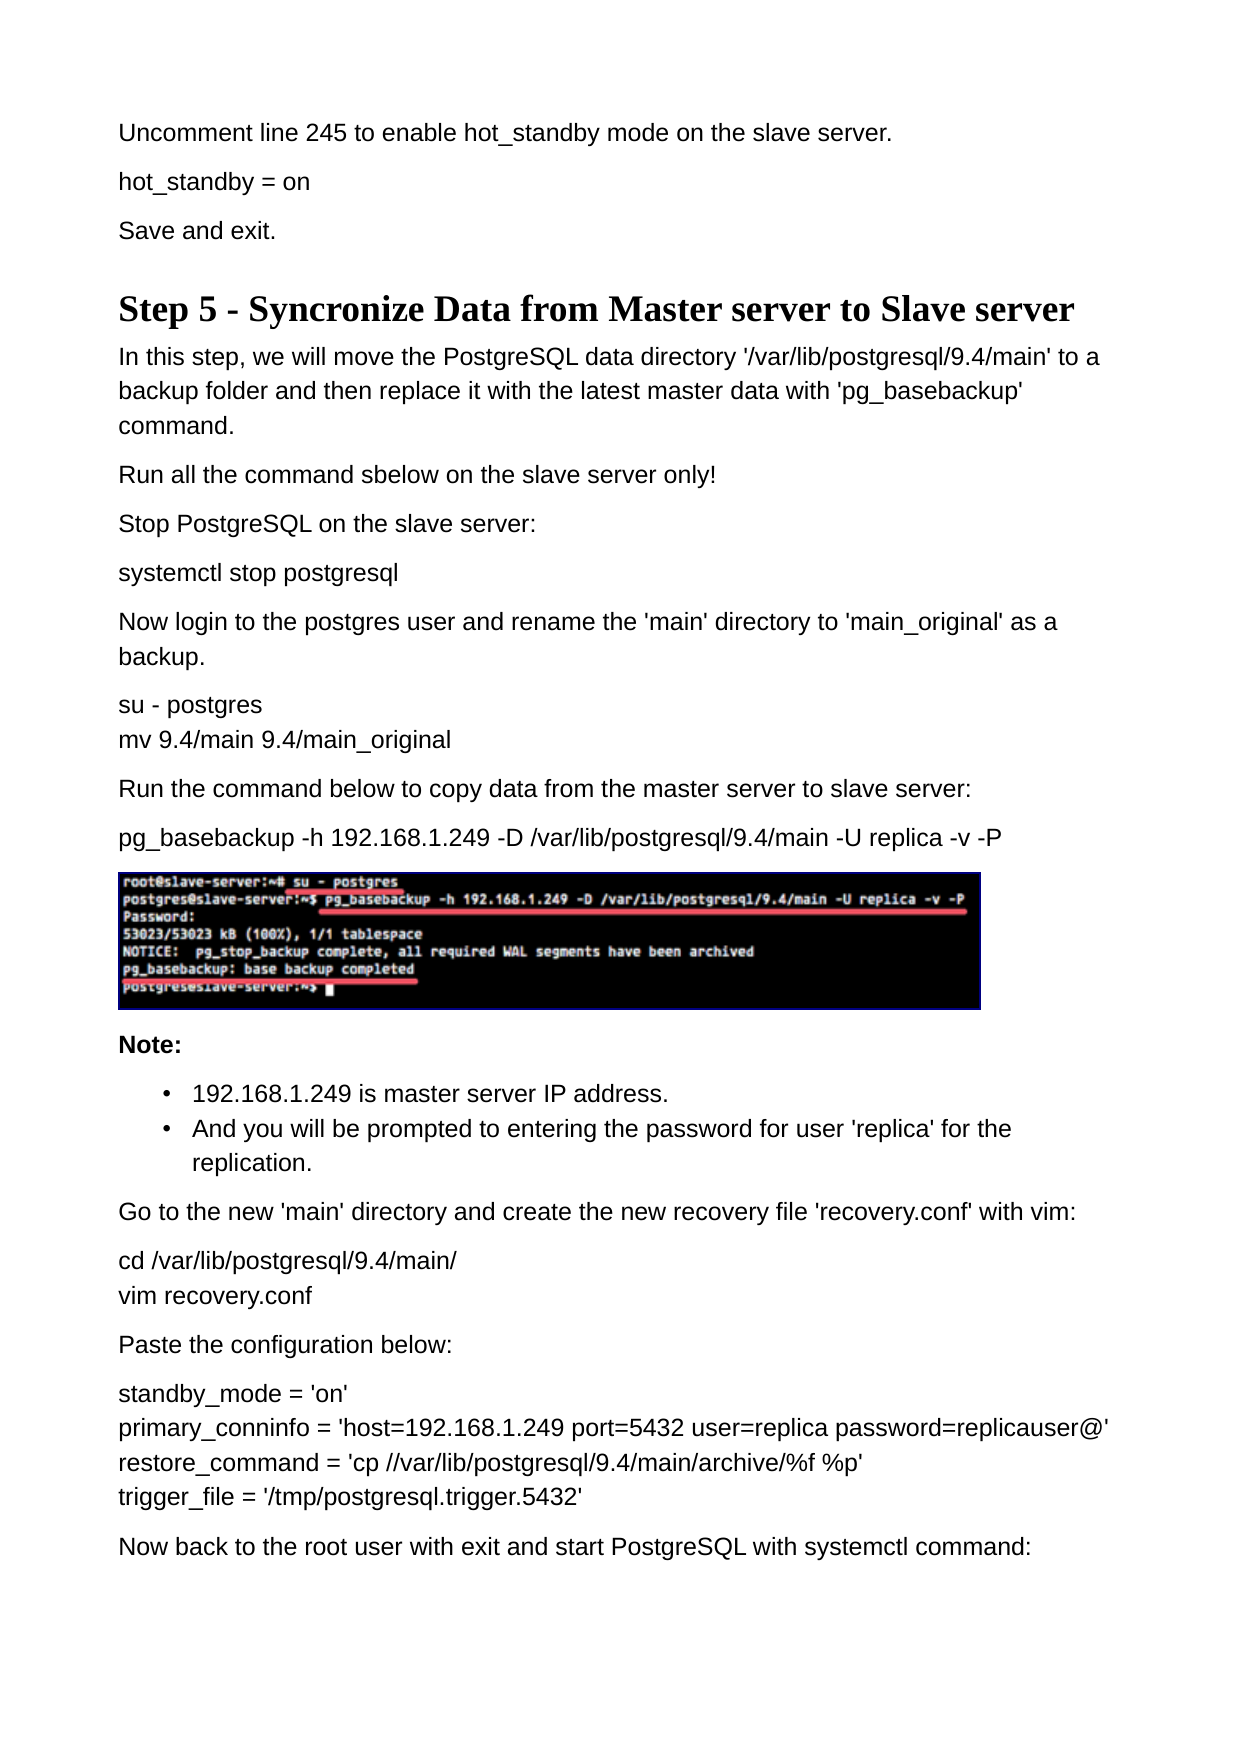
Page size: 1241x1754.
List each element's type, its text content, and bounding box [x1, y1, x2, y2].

text cd /var/lib/postgresql/9.4/main/ vim recovery.conf [118, 1246, 1122, 1309]
text Run the command below to copy data from the master server to slave server: [118, 774, 1122, 803]
list 192.168.1.249 is master server IP address. [162, 1079, 1122, 1108]
text Save and exit. [118, 216, 1122, 245]
subtitle Step 5 - Syncronize Data from Master server to Slave server [118, 286, 1122, 329]
picture [120, 874, 979, 1008]
text standby_mode = 'on' primary_conninfo = 'host=192.168.1.249 port=5432 user=replica password=replicauser@' restore_command = 'cp //var/lib/postgresql/9.4/main/archive/%f %p' trigger_file = '/tmp/postgresql.trigger.5432' [118, 1379, 1122, 1511]
text Stop PostgreSQL on the slave server: [118, 509, 1122, 538]
text Now back to the root user with exit and start PostgreSQL with systemctl command: [118, 1531, 1122, 1560]
text Run all the command sbelow on the slave server only! [118, 460, 1122, 488]
text su - postgres mv 9.4/main 9.4/main_original [118, 691, 1122, 754]
list And you will be prompted to entering the password for user 'replica' for the replication. [162, 1114, 1122, 1177]
text Paste the configuration below: [118, 1330, 1122, 1359]
text In this step, we will move the PostgreSQL data directory '/var/lib/postgresql/9.4/main' to a backup folder and then replace it with the latest master data with 'pg_basebackup' command. [118, 342, 1122, 439]
text Go to the new 'main' directory and create the new recovery file 'recovery.conf' with vim: [118, 1197, 1122, 1226]
text systemctl stop postgresql [118, 558, 1122, 587]
text pg_basebackup -h 192.168.1.249 -D /var/lib/postgresql/9.4/main -U replica -v -P [118, 823, 1122, 852]
text Now login to the postgres user and rename the 'main' directory to 'main_original' as a backup. [118, 607, 1122, 670]
text Note: [118, 1030, 1122, 1059]
text hot_standby = on [118, 167, 1122, 196]
text Uncomment line 245 to enable hot_standby mode on the slave server. [118, 118, 1122, 147]
